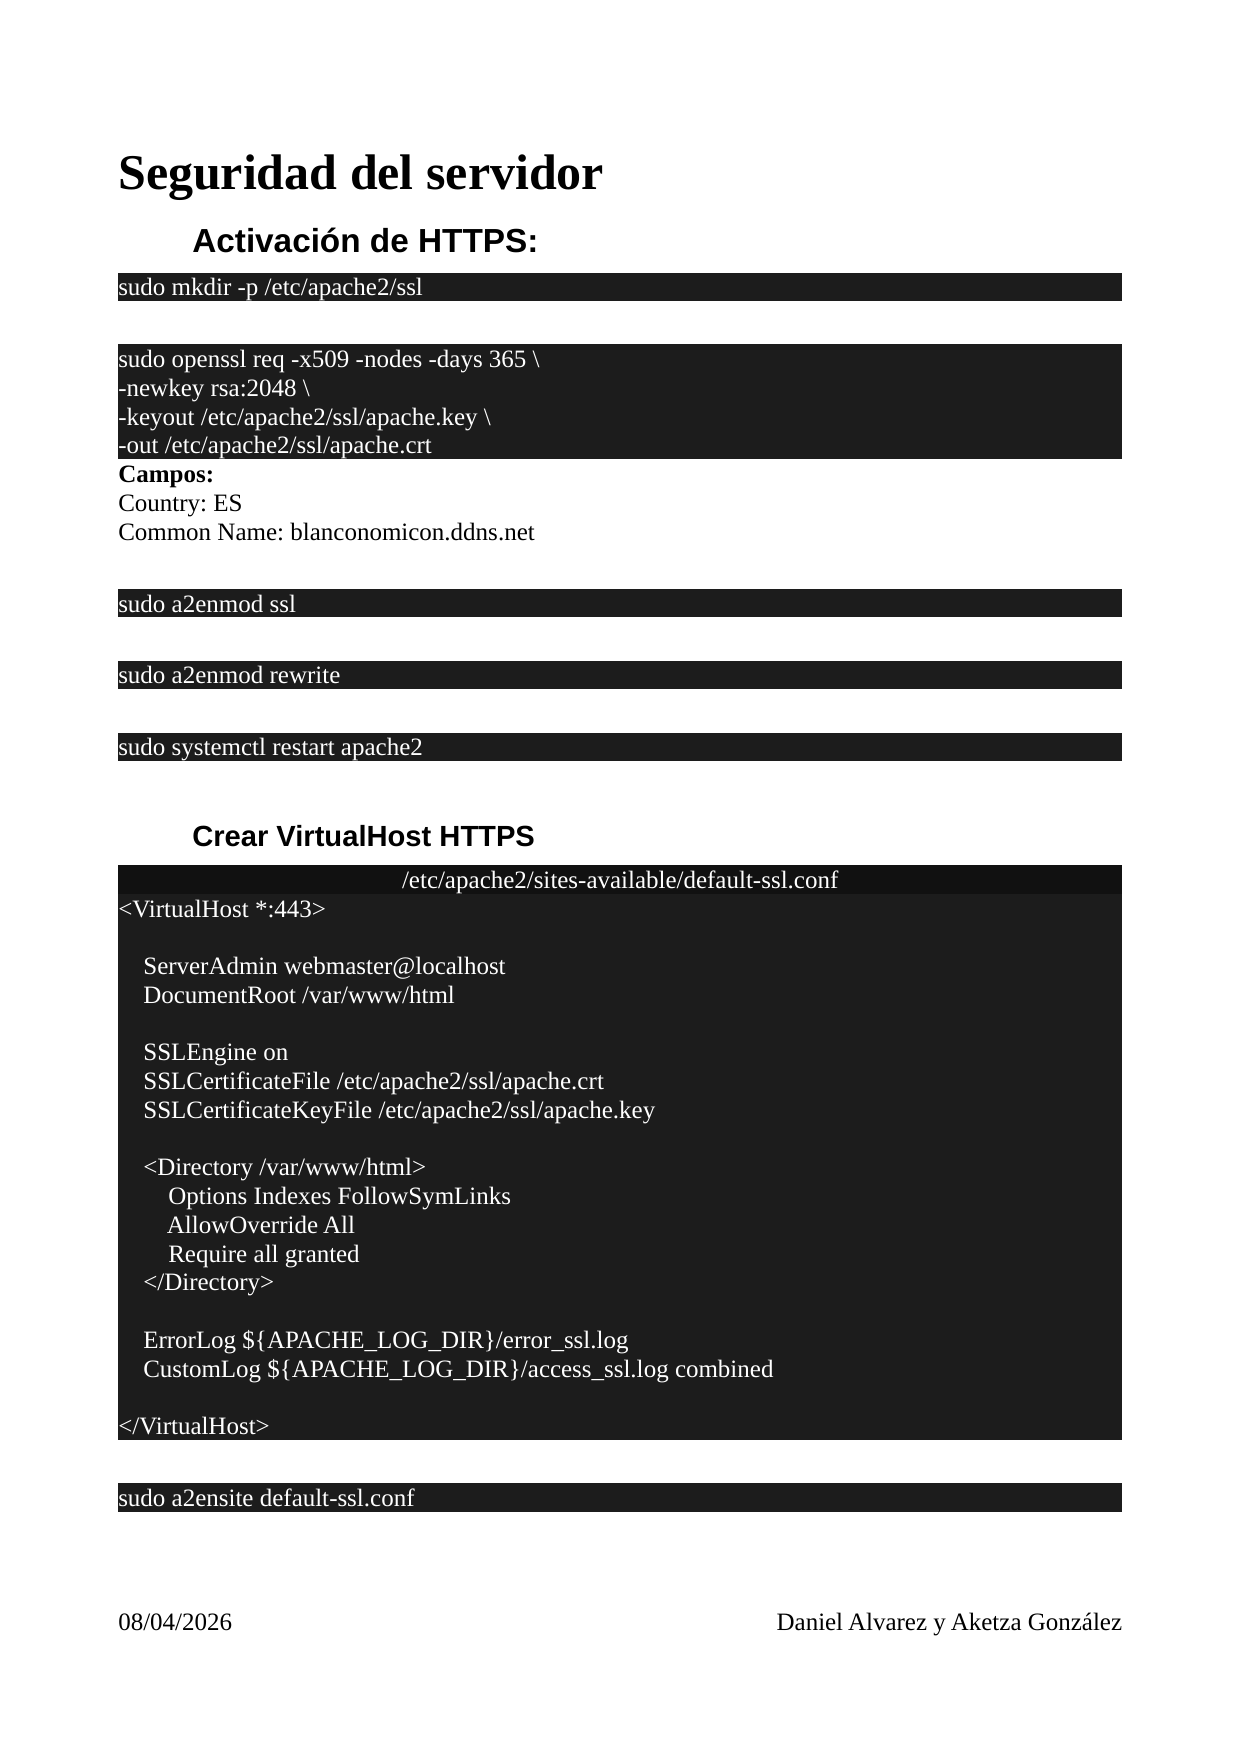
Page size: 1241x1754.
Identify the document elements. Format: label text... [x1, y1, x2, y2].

table_header sudo mkdir -p /etc/apache2/ssl [118, 273, 1122, 301]
text Campos: [118, 459, 1122, 488]
subtitle Activación de HTTPS: [118, 221, 1122, 260]
table_cell <VirtualHost *:443> ServerAdmin webmaster@localhost DocumentRoot /var/www/html SSLEngine on SSLCertificateFile /etc/apache2/ssl/apache.crt SSLCertificateKeyFile /etc/apache2/ssl/apache.key <Directory /var/www/html> Options Indexes FollowSymLinks AllowOverride All Require all granted </Directory> ErrorLog ${APACHE_LOG_DIR}/error_ssl.log CustomLog ${APACHE_LOG_DIR}/access_ssl.log combined </VirtualHost> [118, 894, 1122, 1440]
table_header sudo systemctl restart apache2 [118, 733, 1122, 761]
text Country: ES [118, 488, 1122, 517]
table_header sudo openssl req -x509 -nodes -days 365 \ -newkey rsa:2048 \ -keyout /etc/apache2/ssl/apache.key \ -out /etc/apache2/ssl/apache.crt [118, 344, 1122, 459]
table_header sudo a2enmod rewrite [118, 661, 1122, 689]
subtitle Seguridad del servidor [118, 143, 1122, 201]
table_header sudo a2ensite default-ssl.conf [118, 1483, 1122, 1512]
table_header /etc/apache2/sites-available/default-ssl.conf [118, 865, 1122, 894]
table_header sudo a2enmod ssl [118, 589, 1122, 617]
subtitle Crear VirtualHost HTTPS [118, 819, 1122, 852]
text Common Name: blanconomicon.ddns.net [118, 517, 1122, 546]
